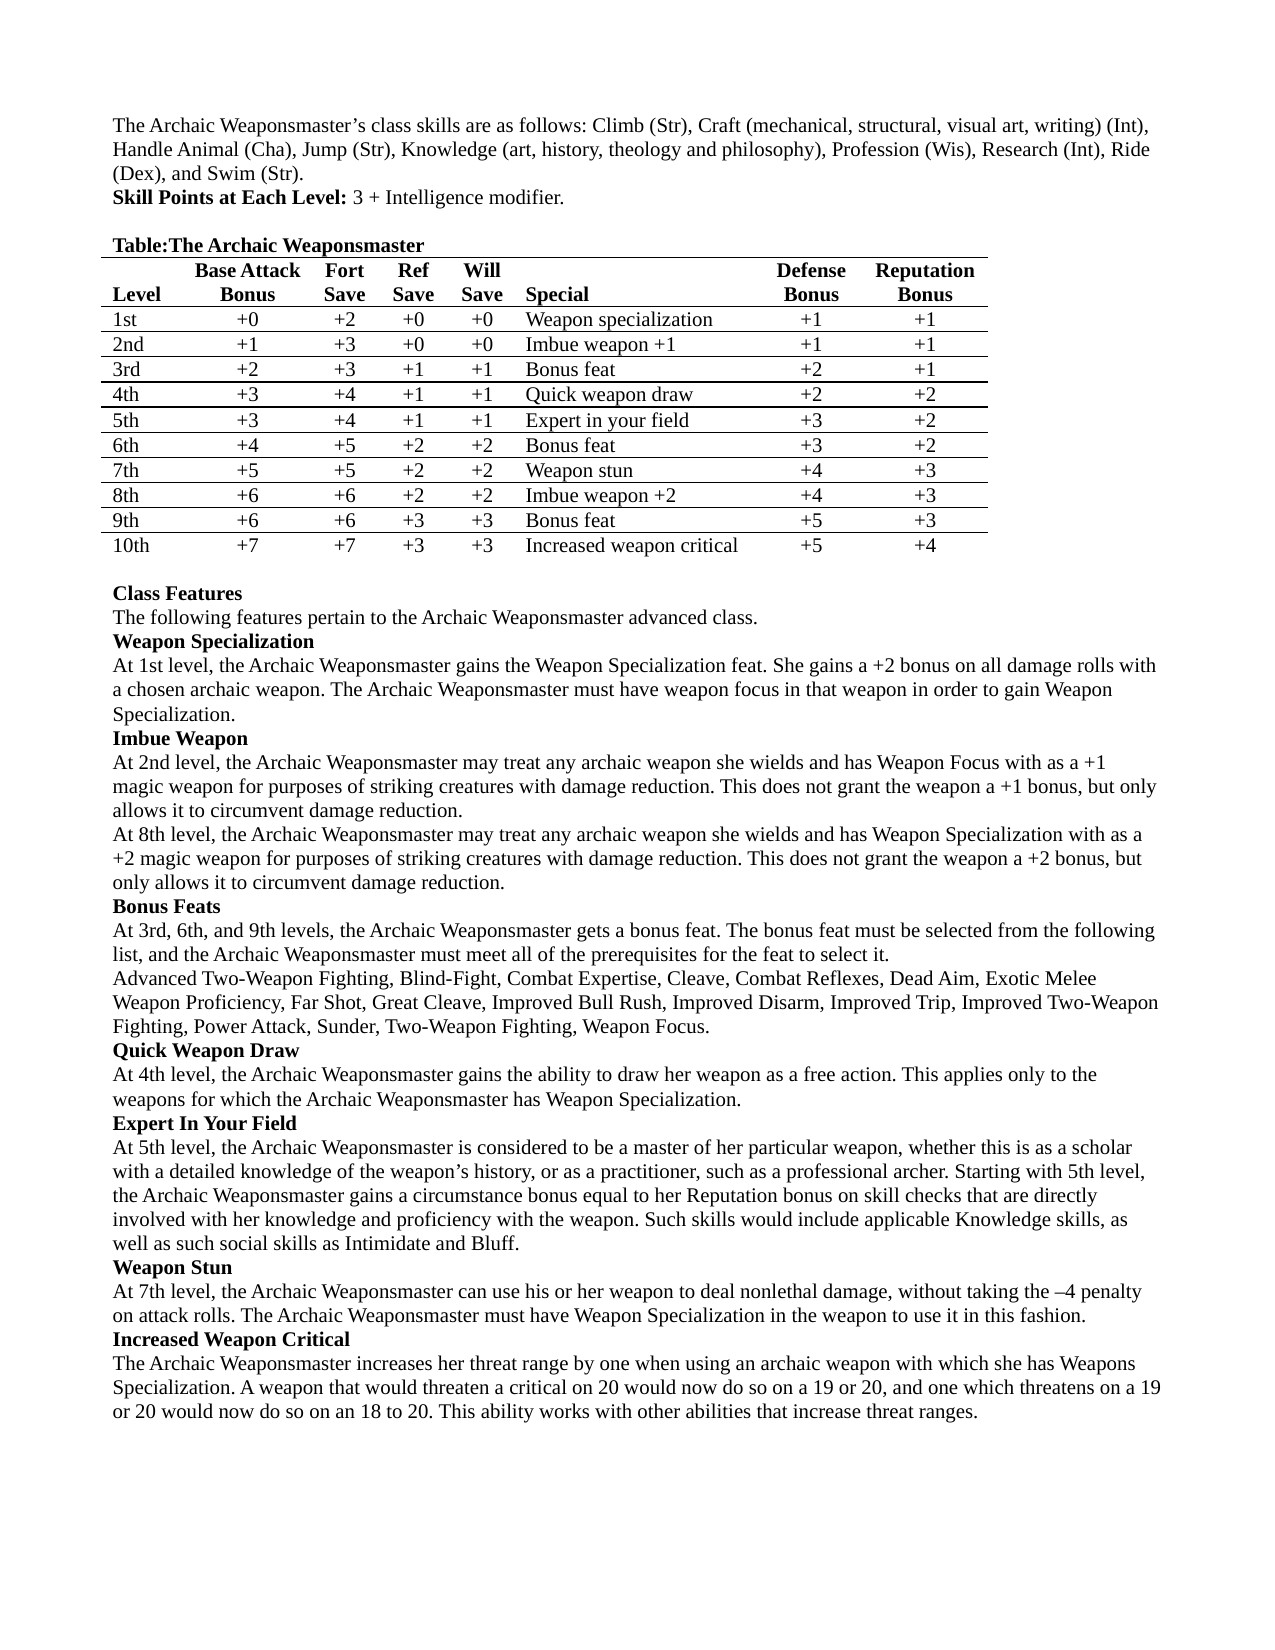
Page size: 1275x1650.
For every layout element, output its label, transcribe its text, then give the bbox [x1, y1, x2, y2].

table_cell +1 [450, 408, 514, 432]
table_cell +4 [760, 483, 862, 507]
table_cell Reputation Bonus [863, 258, 987, 306]
table_cell +3 [863, 458, 987, 482]
table_cell +5 [760, 508, 862, 532]
table_cell Bonus feat [514, 357, 760, 381]
text At 3rd, 6th, and 9th levels, the Archaic Weaponsmaster gets a bonus feat. The bonus feat must be selected from the following list, and the Archaic Weaponsmaster must meet all of the prerequisites for the feat to select it. [112, 918, 1162, 966]
table_cell +5 [313, 433, 377, 457]
table_cell +3 [377, 533, 450, 557]
table_cell Increased weapon critical [514, 533, 760, 557]
table_cell +3 [183, 408, 312, 432]
table_cell +6 [183, 483, 312, 507]
table_cell Imbue weapon +1 [514, 332, 760, 356]
table_cell +2 [377, 458, 450, 482]
table_cell +2 [863, 383, 987, 406]
table_cell Ref Save [377, 258, 450, 306]
text Weapon Stun [112, 1255, 1162, 1279]
table_cell +5 [183, 458, 312, 482]
text Skill Points at Each Level: 3 + Intelligence modifier. [112, 185, 1162, 209]
table_cell +1 [450, 357, 514, 381]
table_cell 10th [101, 533, 183, 557]
table_cell +3 [313, 332, 377, 356]
table_cell +2 [450, 483, 514, 507]
table_cell +0 [183, 307, 312, 331]
table_cell 7th [101, 458, 183, 482]
table_cell 2nd [101, 332, 183, 356]
table_cell +1 [863, 357, 987, 381]
text The Archaic Weaponsmaster’s class skills are as follows: Climb (Str), Craft (mechanical, structural, visual art, writing) (Int), Handle Animal (Cha), Jump (Str), Knowledge (art, history, theology and philosophy), Profession (Wis), Research (Int), Ride (Dex), and Swim (Str). [112, 112, 1162, 185]
table_cell Quick weapon draw [514, 383, 760, 406]
text The Archaic Weaponsmaster increases her threat range by one when using an archaic weapon with which she has Weapons Specialization. A weapon that would threaten a critical on 20 would now do so on a 19 or 20, and one which threatens on a 19 or 20 would now do so on an 18 to 20. This ability works with other abilities that increase threat ranges. [112, 1351, 1162, 1423]
table_cell Fort Save [313, 258, 377, 306]
table_cell +2 [377, 433, 450, 457]
table_cell +7 [313, 533, 377, 557]
table_cell Bonus feat [514, 508, 760, 532]
text Advanced Two-Weapon Fighting, Blind-Fight, Combat Expertise, Cleave, Combat Reflexes, Dead Aim, Exotic Melee Weapon Proficiency, Far Shot, Great Cleave, Improved Bull Rush, Improved Disarm, Improved Trip, Improved Two-Weapon Fighting, Power Attack, Sunder, Two-Weapon Fighting, Weapon Focus. [112, 966, 1162, 1038]
table_cell +6 [183, 508, 312, 532]
table_cell +4 [760, 458, 862, 482]
text At 5th level, the Archaic Weaponsmaster is considered to be a master of her particular weapon, whether this is as a scholar with a detailed knowledge of the weapon’s history, or as a practitioner, such as a professional archer. Starting with 5th level, the Archaic Weaponsmaster gains a circumstance bonus equal to her Reputation bonus on skill checks that are directly involved with her knowledge and proficiency with the weapon. Such skills would include applicable Knowledge skills, as well as such social skills as Intimidate and Bluff. [112, 1134, 1162, 1255]
subtitle Class Features [112, 581, 1162, 605]
table_cell +0 [450, 307, 514, 331]
text Imbue Weapon [112, 726, 1162, 749]
table_cell +1 [377, 357, 450, 381]
table_cell +2 [183, 357, 312, 381]
table_cell 9th [101, 508, 183, 532]
table_cell Special [514, 258, 760, 306]
text At 4th level, the Archaic Weaponsmaster gains the ability to draw her weapon as a free action. This applies only to the weapons for which the Archaic Weaponsmaster has Weapon Specialization. [112, 1062, 1162, 1111]
text At 8th level, the Archaic Weaponsmaster may treat any archaic weapon she wields and has Weapon Specialization with as a +2 magic weapon for purposes of striking creatures with damage reduction. This does not grant the weapon a +2 bonus, but only allows it to circumvent damage reduction. [112, 822, 1162, 894]
table_cell 4th [101, 383, 183, 406]
table_cell Expert in your field [514, 408, 760, 432]
table_cell +3 [863, 508, 987, 532]
table_cell Weapon specialization [514, 307, 760, 331]
table_cell +2 [450, 433, 514, 457]
table_cell +2 [760, 383, 862, 406]
text Bonus Feats [112, 894, 1162, 918]
table_cell Level [101, 258, 183, 306]
table_cell +2 [313, 307, 377, 331]
table_cell +4 [313, 383, 377, 406]
table_cell +1 [183, 332, 312, 356]
table_cell +5 [313, 458, 377, 482]
table_cell +2 [863, 433, 987, 457]
text Increased Weapon Critical [112, 1327, 1162, 1351]
table_cell +2 [863, 408, 987, 432]
table_cell +4 [313, 408, 377, 432]
table_cell 1st [101, 307, 183, 331]
table_cell +3 [760, 433, 862, 457]
table_cell +2 [450, 458, 514, 482]
table_cell +1 [377, 408, 450, 432]
table_cell Weapon stun [514, 458, 760, 482]
table_cell 5th [101, 408, 183, 432]
table_cell +1 [450, 383, 514, 406]
table_cell +3 [450, 533, 514, 557]
table_cell +3 [377, 508, 450, 532]
table_cell +1 [760, 307, 862, 331]
table_cell +6 [313, 483, 377, 507]
text The following features pertain to the Archaic Weaponsmaster advanced class. [112, 605, 1162, 629]
text At 1st level, the Archaic Weaponsmaster gains the Weapon Specialization feat. She gains a +2 bonus on all damage rolls with a chosen archaic weapon. The Archaic Weaponsmaster must have weapon focus in that weapon in order to gain Weapon Specialization. [112, 653, 1162, 726]
table_cell +7 [183, 533, 312, 557]
table_cell 3rd [101, 357, 183, 381]
text At 7th level, the Archaic Weaponsmaster can use his or her weapon to deal nonlethal damage, without taking the –4 penalty on attack rolls. The Archaic Weaponsmaster must have Weapon Specialization in the weapon to use it in this fashion. [112, 1279, 1162, 1327]
table_cell +0 [450, 332, 514, 356]
table_cell 8th [101, 483, 183, 507]
table_cell +3 [183, 383, 312, 406]
text Quick Weapon Draw [112, 1038, 1162, 1062]
table_cell +1 [377, 383, 450, 406]
table_cell +3 [760, 408, 862, 432]
table_cell +0 [377, 332, 450, 356]
table_cell +4 [863, 533, 987, 557]
table_cell +6 [313, 508, 377, 532]
table_cell Will Save [450, 258, 514, 306]
text At 2nd level, the Archaic Weaponsmaster may treat any archaic weapon she wields and has Weapon Focus with as a +1 magic weapon for purposes of striking creatures with damage reduction. This does not grant the weapon a +1 bonus, but only allows it to circumvent damage reduction. [112, 749, 1162, 822]
text Weapon Specialization [112, 629, 1162, 653]
table_cell +4 [183, 433, 312, 457]
table_cell +3 [313, 357, 377, 381]
table_cell Bonus feat [514, 433, 760, 457]
table_cell +3 [863, 483, 987, 507]
table_cell Imbue weapon +2 [514, 483, 760, 507]
table_cell +2 [377, 483, 450, 507]
table_cell +1 [760, 332, 862, 356]
table_cell +0 [377, 307, 450, 331]
table_header Table:The Archaic Weaponsmaster [101, 233, 987, 257]
table_cell +1 [863, 307, 987, 331]
text Expert In Your Field [112, 1111, 1162, 1134]
table_cell Base Attack Bonus [183, 258, 312, 306]
table_cell +1 [863, 332, 987, 356]
table_cell +3 [450, 508, 514, 532]
table_cell 6th [101, 433, 183, 457]
table_cell +2 [760, 357, 862, 381]
table_cell Defense Bonus [760, 258, 862, 306]
table_cell +5 [760, 533, 862, 557]
